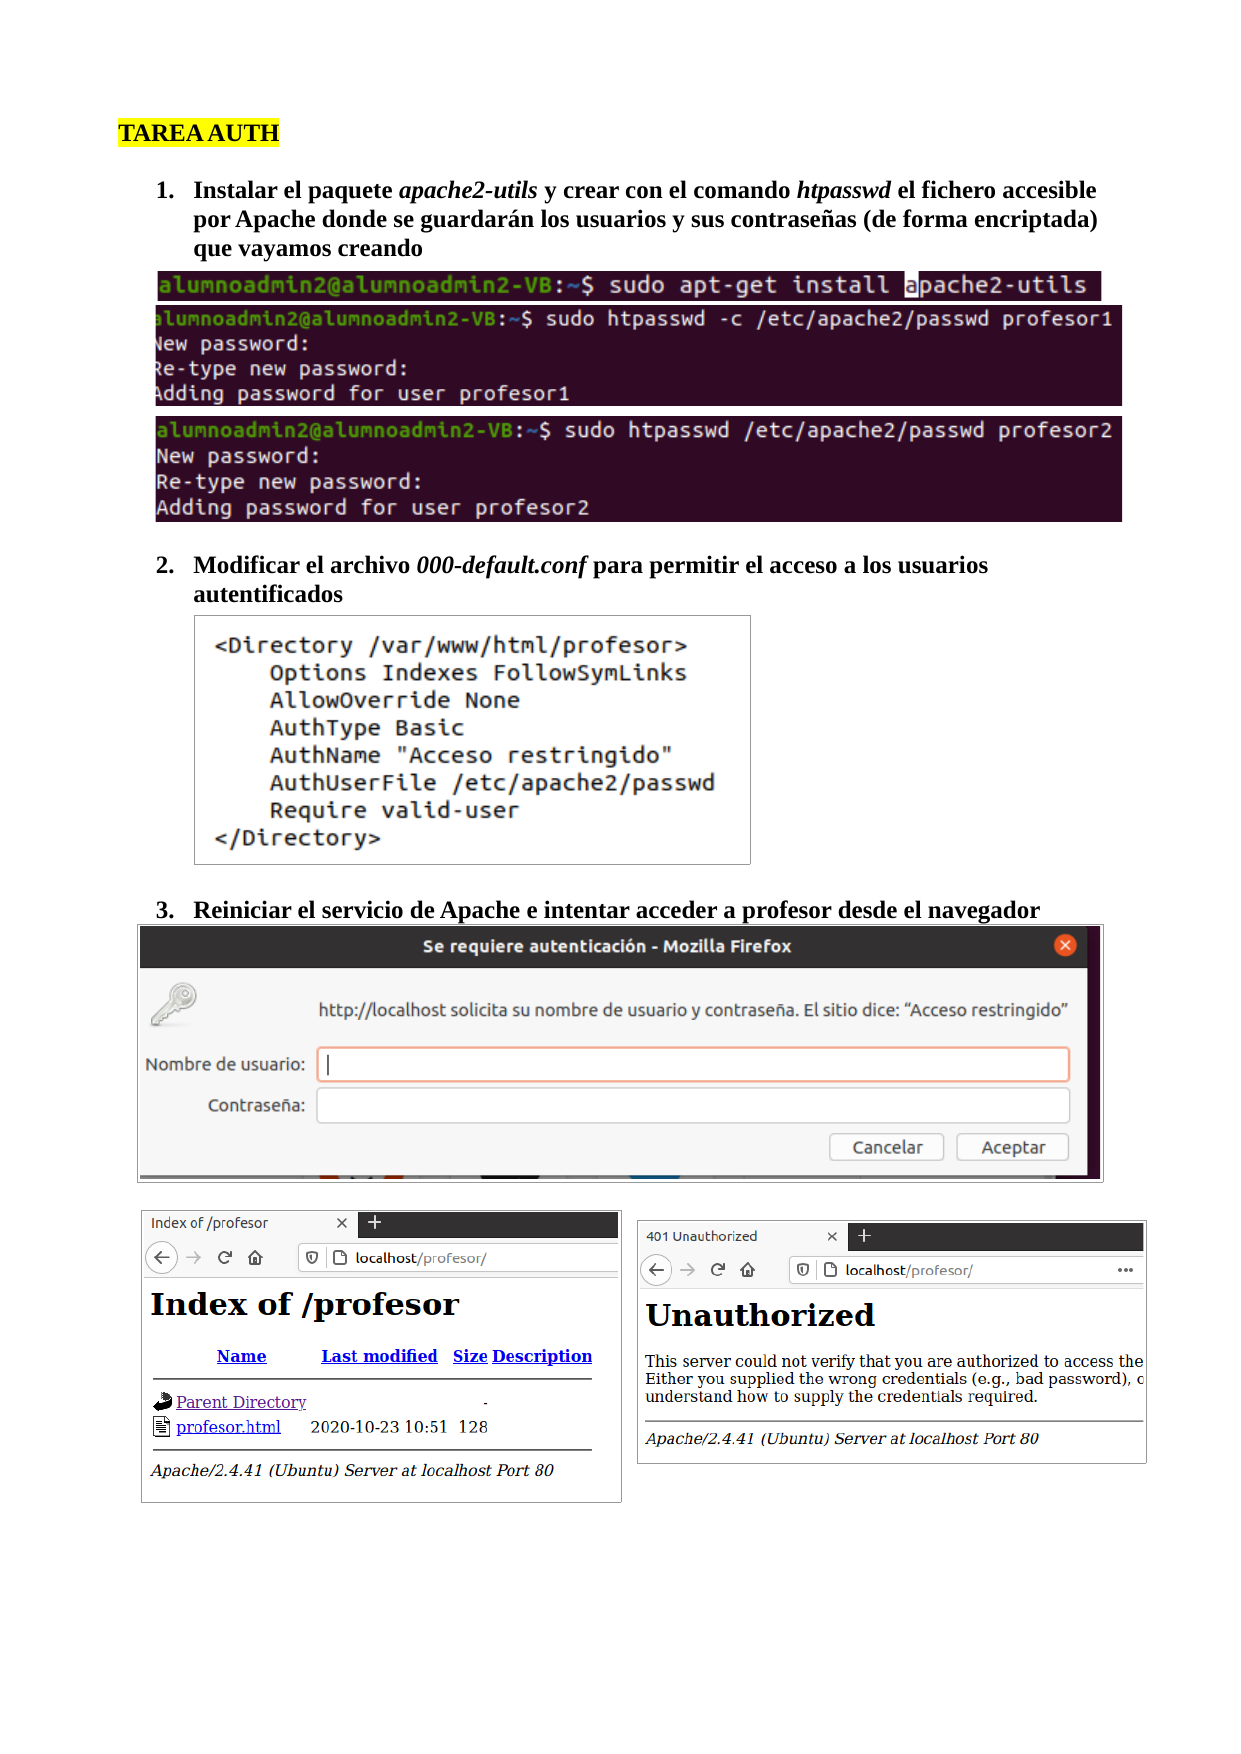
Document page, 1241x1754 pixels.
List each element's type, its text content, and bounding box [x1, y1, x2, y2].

list Modificar el archivo 000-default.conf para permitir el acceso a los usuarios autentificados [156, 550, 1122, 607]
picture [140, 926, 1101, 1179]
picture [155, 416, 1123, 522]
text TAREA AUTH [118, 118, 1122, 147]
list Instalar el paquete apache2-utils y crear con el comando htpasswd el fichero accesible por Apache donde se guardarán los usuarios y sus contraseñas (de forma encriptada) que vayamos creando [156, 176, 1122, 262]
picture [155, 305, 1123, 406]
picture [196, 618, 747, 861]
picture [157, 271, 1102, 301]
list Reiniciar el servicio de Apache e intentar acceder a profesor desde el navegador [156, 895, 1122, 924]
picture [639, 1223, 1144, 1460]
picture [143, 1212, 618, 1499]
